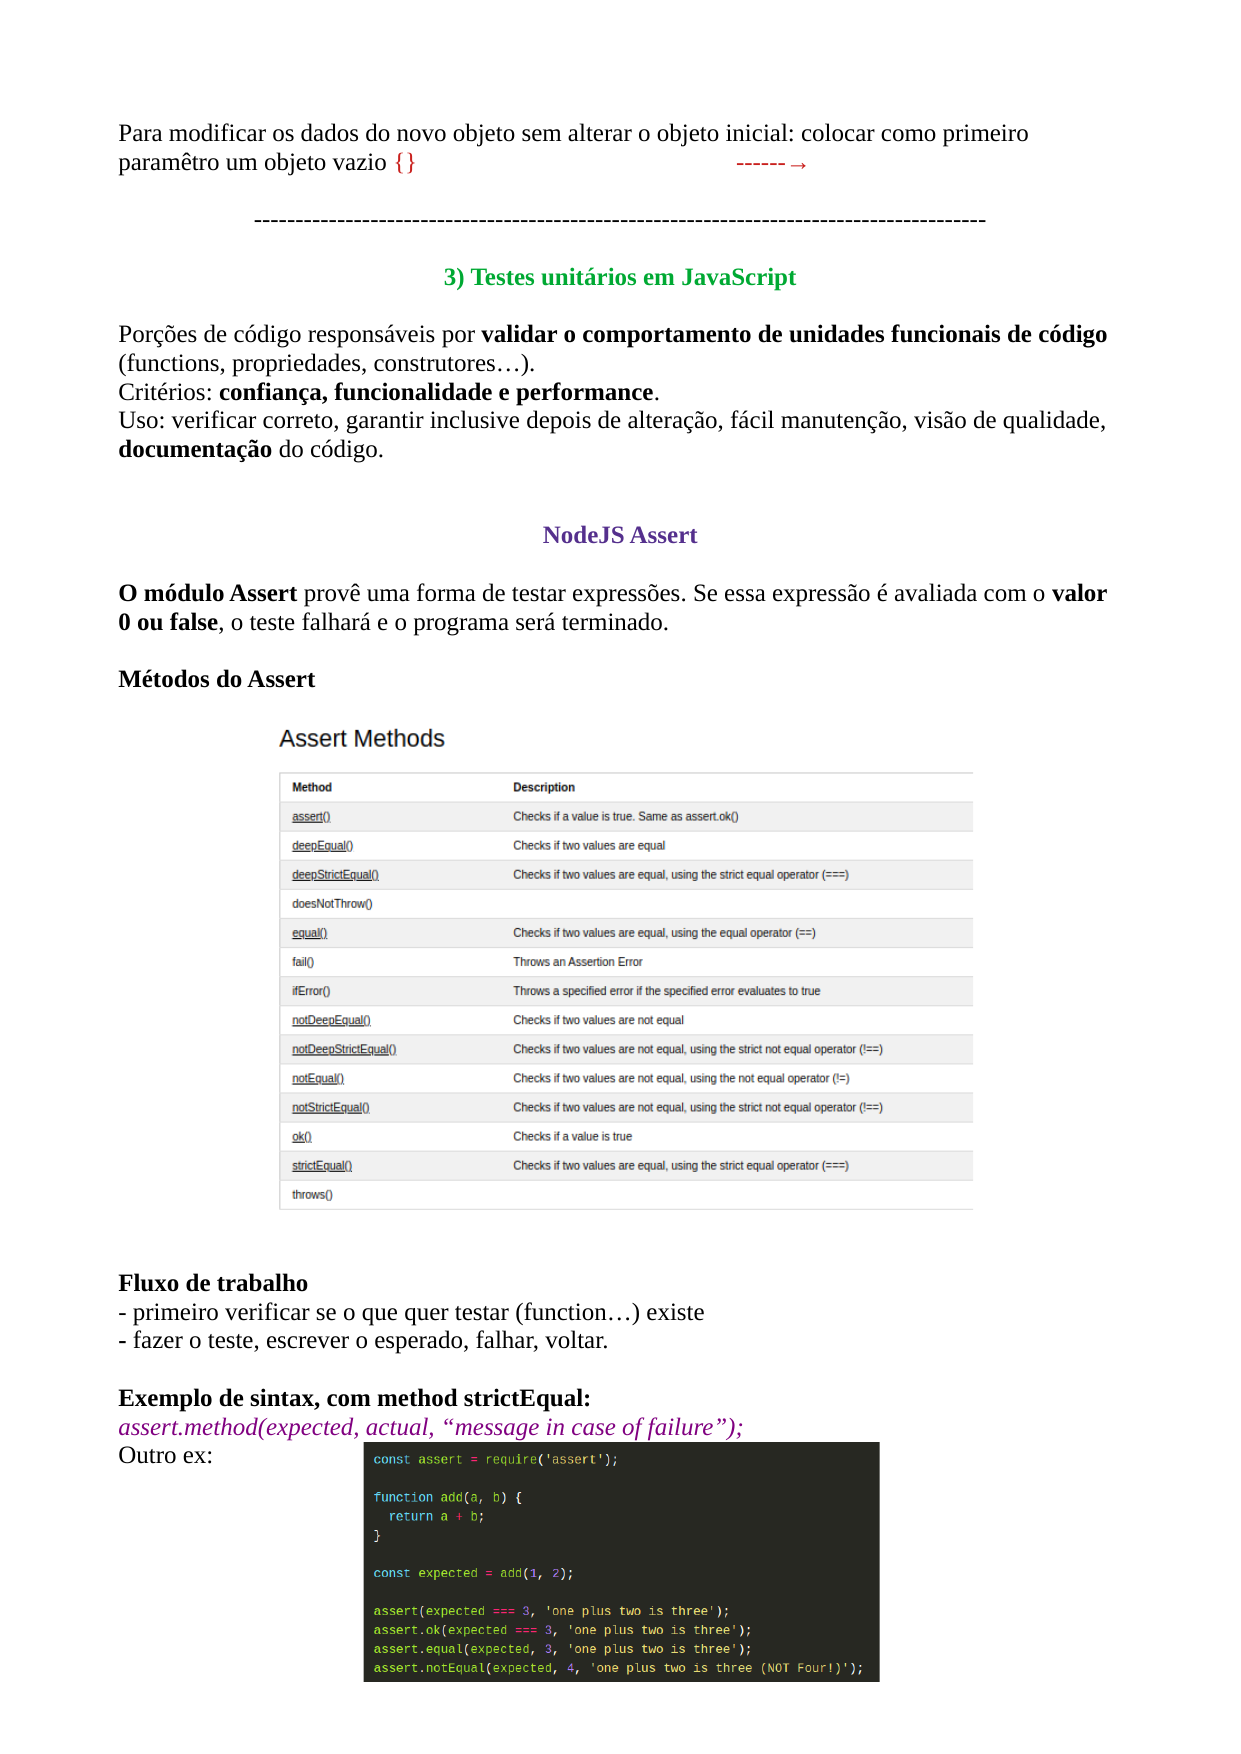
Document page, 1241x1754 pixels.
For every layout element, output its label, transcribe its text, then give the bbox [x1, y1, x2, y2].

text O módulo Assert provê uma forma de testar expressões. Se essa expressão é avaliada com o valor 0 ou false, o teste falhará e o programa será terminado. [118, 578, 1122, 636]
text - fazer o teste, escrever o esperado, falhar, voltar. [118, 1326, 1122, 1354]
picture [267, 721, 974, 1229]
picture [363, 1442, 880, 1682]
text Métodos do Assert [118, 664, 1122, 693]
text Critérios: confiança, funcionalidade e performance. [118, 377, 1122, 406]
text Fluxo de trabalho [118, 1268, 1122, 1297]
text Uso: verificar correto, garantir inclusive depois de alteração, fácil manutenção, visão de qualidade, [118, 406, 1122, 434]
text Para modificar os dados do novo objeto sem alterar o objeto inicial: colocar como primeiro paramêtro um objeto vazio {} ------→ [118, 118, 1122, 176]
text Exemplo de sintax, com method strictEqual: [118, 1383, 1122, 1412]
text assert.method(expected, actual, “message in case of failure”); [118, 1412, 1122, 1441]
text documentação do código. [118, 434, 1122, 463]
text Outro ex: [118, 1441, 1122, 1469]
text 3) Testes unitários em JavaScript [118, 262, 1122, 291]
text - primeiro verificar se o que quer testar (function…) existe [118, 1297, 1122, 1326]
text NodeJS Assert [118, 521, 1122, 549]
text Porções de código responsáveis por validar o comportamento de unidades funcionais de código (functions, propriedades, construtores…). [118, 319, 1122, 377]
text ---------------------------------------------------------------------------------------- [118, 204, 1122, 233]
